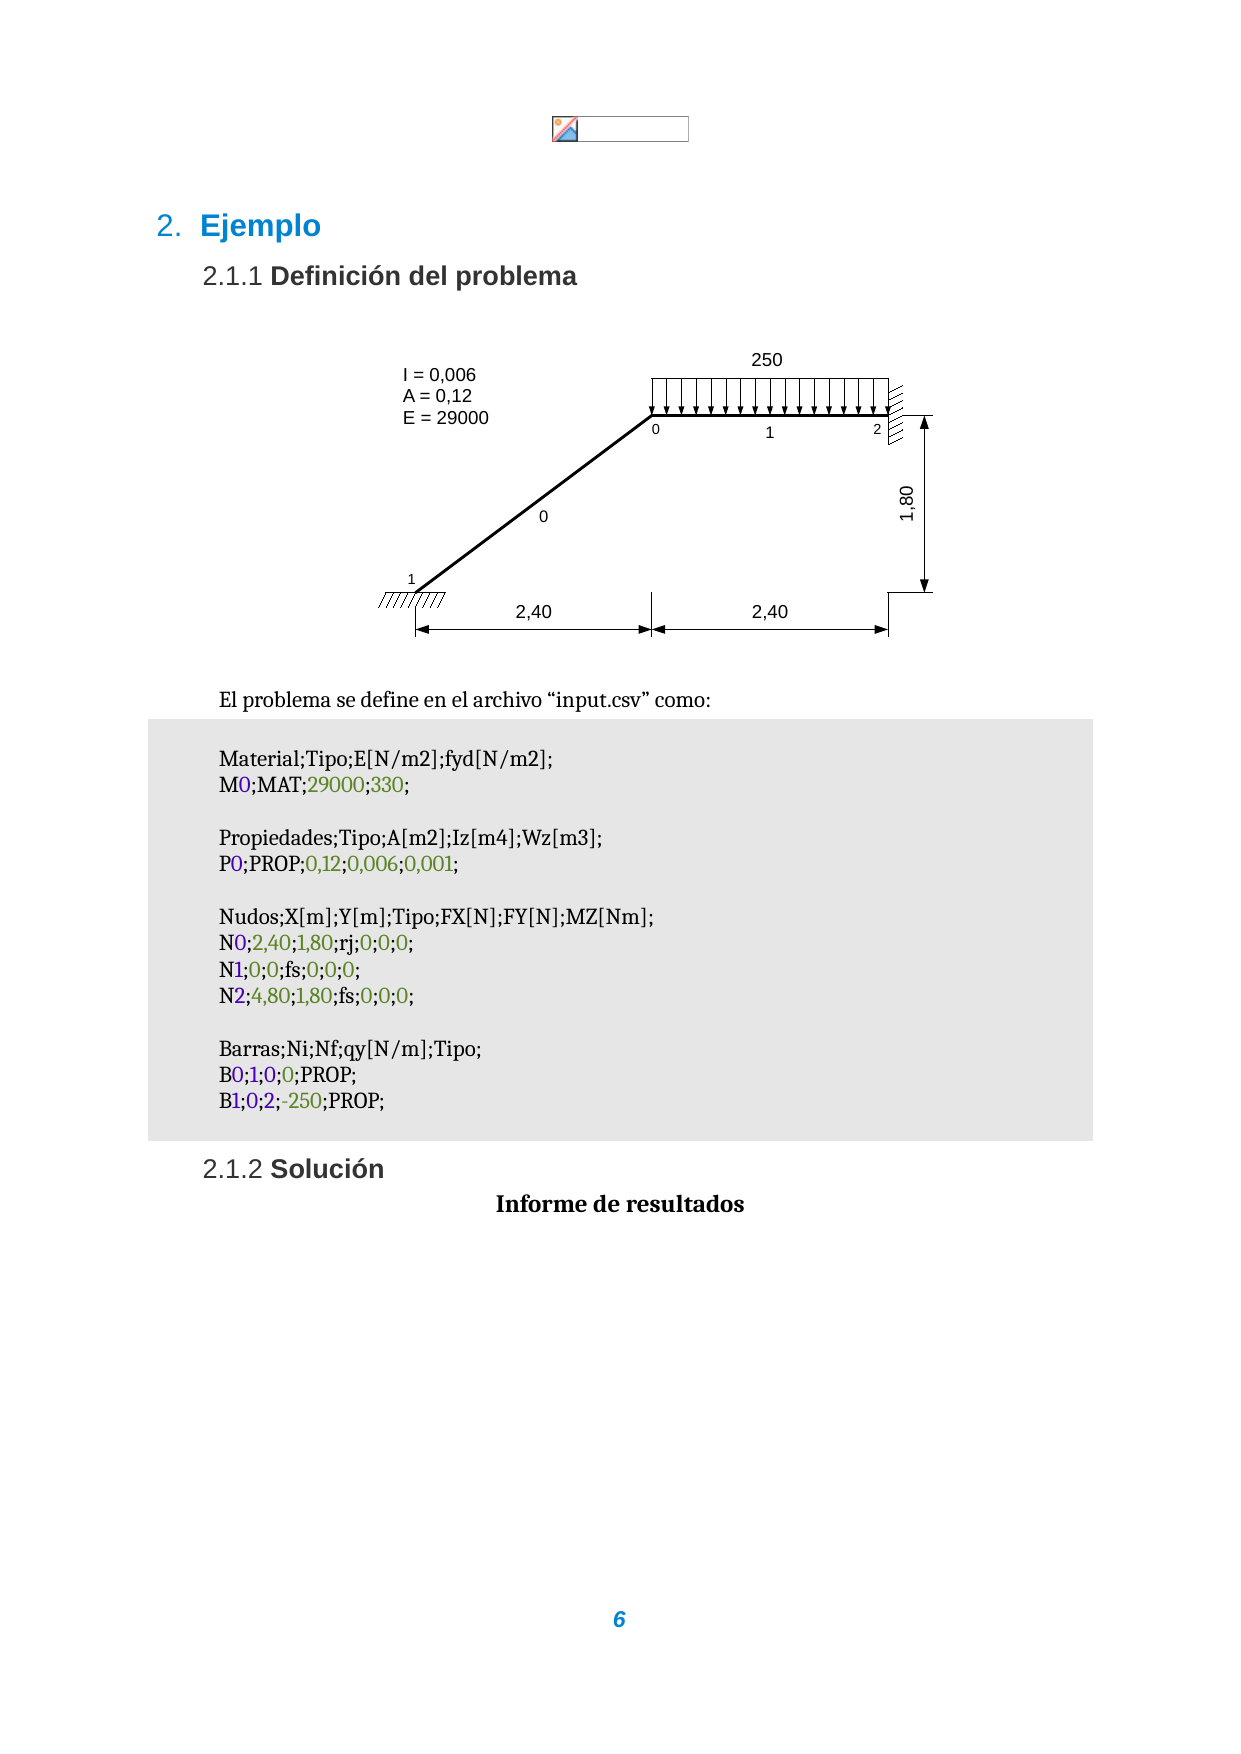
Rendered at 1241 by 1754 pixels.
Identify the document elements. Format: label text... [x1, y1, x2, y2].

text Barras;Ni;Nf;qy[N/m];Tipo; [148, 1036, 1093, 1062]
text B0;1;0;0;PROP; [148, 1062, 1093, 1088]
text B1;0;2;-250;PROP; [148, 1088, 1093, 1115]
text Propiedades;Tipo;A[m2];Iz[m4];Wz[m3]; [148, 825, 1093, 851]
text M0;MAT;29000;330; [148, 772, 1093, 798]
subtitle Solución [148, 1153, 1093, 1184]
subtitle Ejemplo [148, 207, 1093, 242]
text El problema se define en el archivo “input.csv” como: [148, 687, 1093, 713]
text P0;PROP;0,12;0,006;0,001; [148, 851, 1093, 877]
text Material;Tipo;E[N/m2];fyd[N/m2]; [148, 746, 1093, 772]
text N1;0;0;fs;0;0;0; [148, 957, 1093, 983]
text N2;4,80;1,80;fs;0;0;0; [148, 983, 1093, 1009]
text Informe de resultados [148, 1190, 1093, 1219]
text N0;2,40;1,80;rj;0;0;0; [148, 930, 1093, 957]
text Nudos;X[m];Y[m];Tipo;FX[N];FY[N];MZ[Nm]; [148, 904, 1093, 930]
subtitle Definición del problema [148, 260, 1093, 291]
